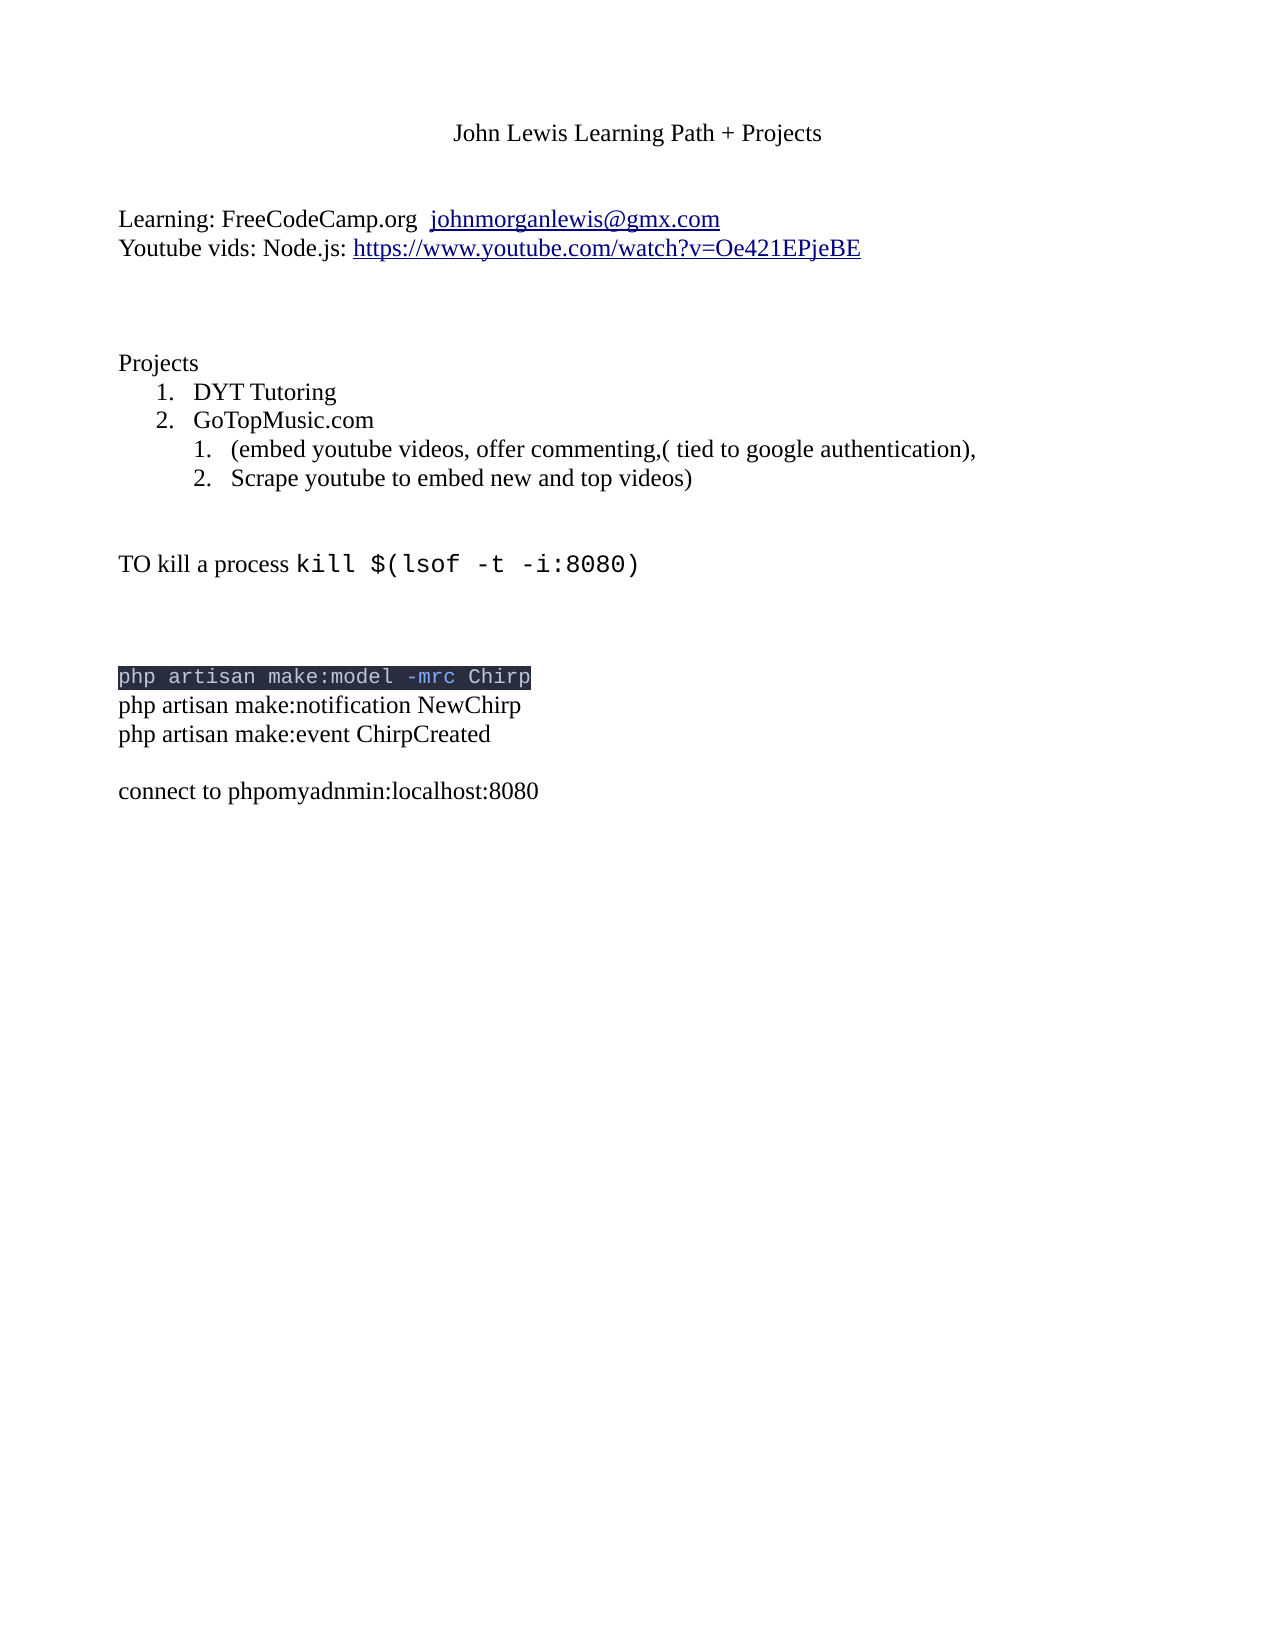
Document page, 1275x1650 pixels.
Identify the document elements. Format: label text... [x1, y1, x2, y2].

text Youtube vids: Node.js: https://www.youtube.com/watch?v=Oe421EPjeBE [118, 233, 1157, 262]
list (embed youtube videos, offer commenting,( tied to google authentication), [193, 434, 1157, 463]
text TO kill a process kill $(lsof -t -i:8080) [118, 549, 1157, 580]
list Scrape youtube to embed new and top videos) [193, 463, 1157, 492]
text php artisan make:model -mrc Chirp [118, 666, 1157, 690]
text John Lewis Learning Path + Projects [118, 118, 1157, 147]
text php artisan make:event ChirpCreated [118, 719, 1157, 748]
text connect to phpomyadnmin:localhost:8080 [118, 776, 1157, 805]
list DYT Tutoring [156, 377, 1157, 406]
text php artisan make:notification NewChirp [118, 690, 1157, 719]
list GoTopMusic.com [156, 406, 1157, 434]
text Learning: FreeCodeCamp.org johnmorganlewis@gmx.com [118, 204, 1157, 233]
text Projects [118, 348, 1157, 377]
